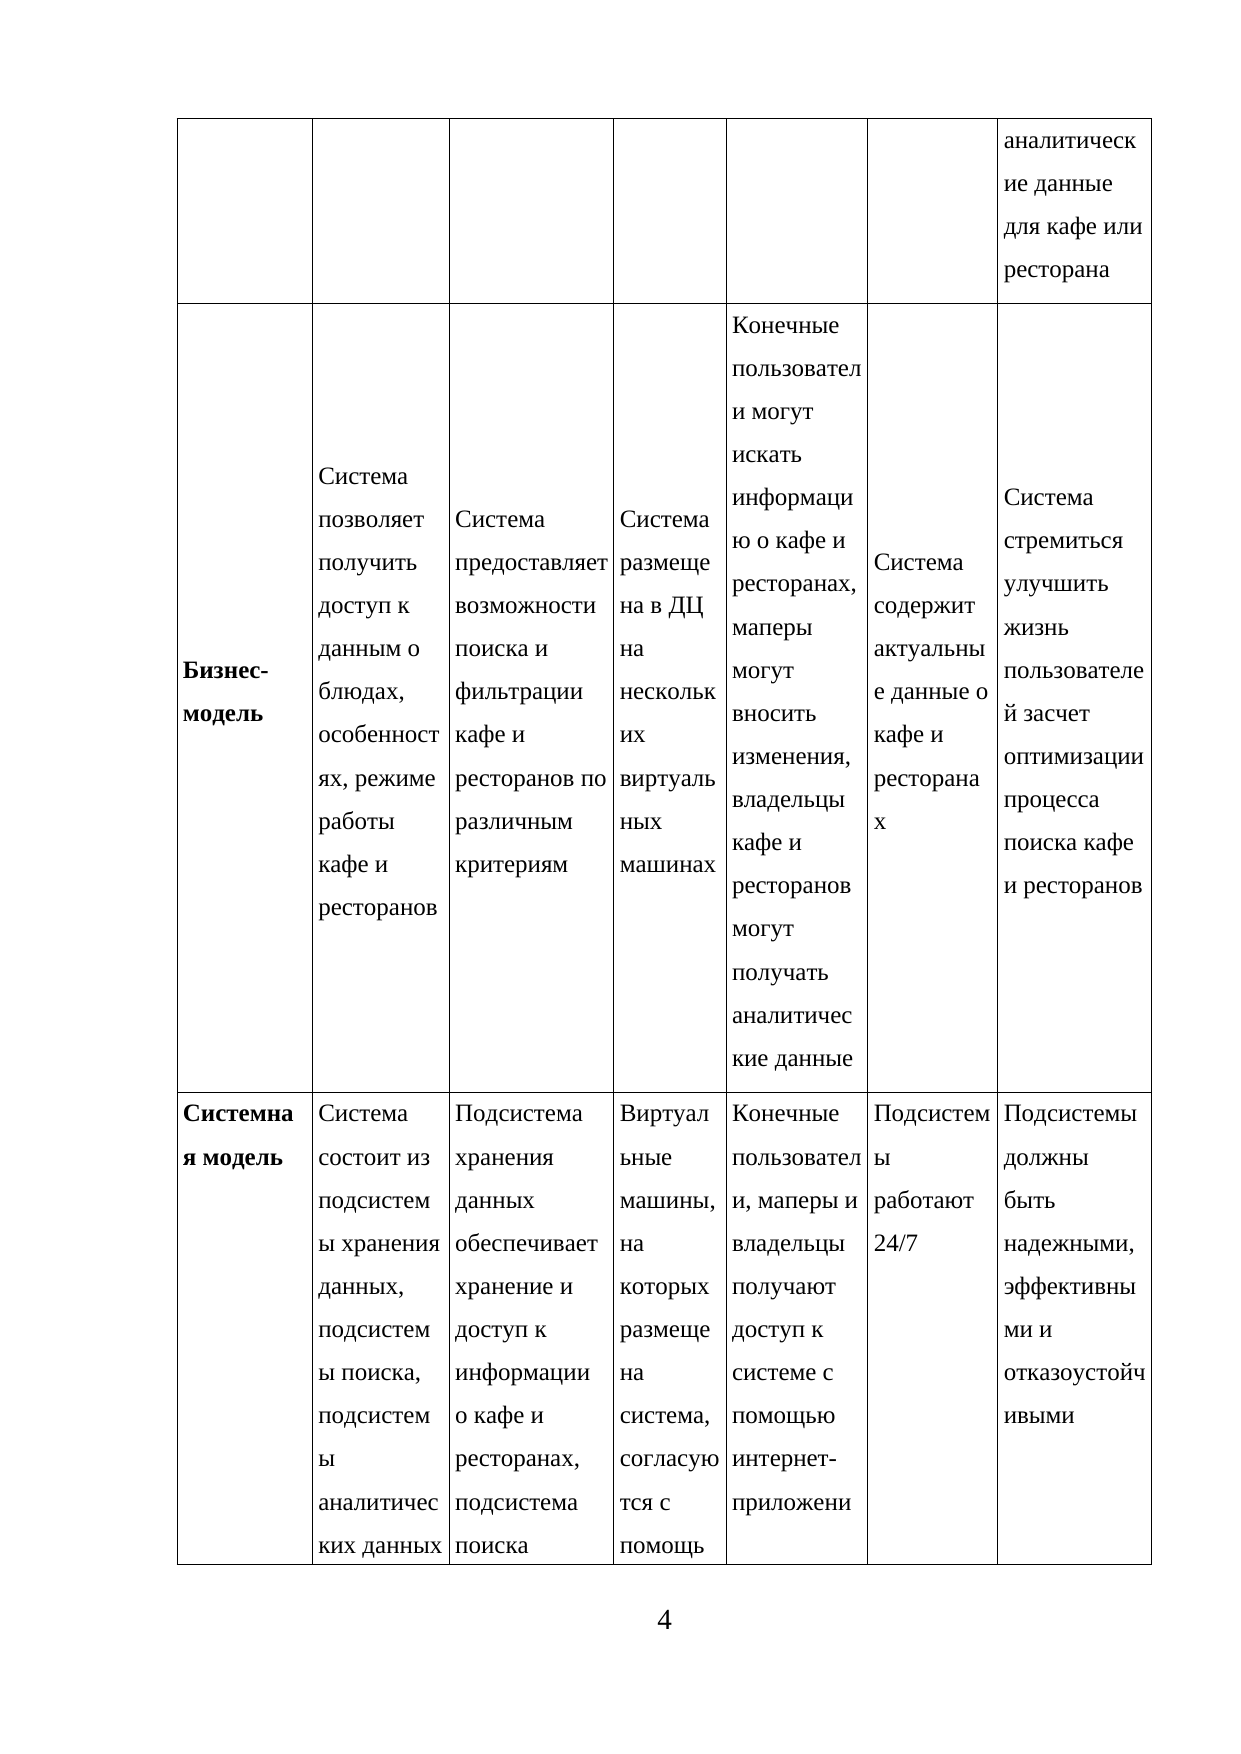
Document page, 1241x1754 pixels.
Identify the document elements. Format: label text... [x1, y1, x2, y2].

table_cell Виртуальные машины, на которых размещена система, согласуются с помощь [614, 1093, 726, 1564]
table_cell [868, 119, 997, 303]
table_cell Система содержит актуальные данные о кафе и ресторанах [868, 304, 997, 1092]
table_cell Система предоставляет возможности поиска и фильтрации кафе и ресторанов по различным критериям [450, 304, 613, 1092]
table_cell Подсистема хранения данных обеспечивает хранение и доступ к информации о кафе и ресторанах, подсистема поиска [450, 1093, 613, 1564]
table_cell Бизнес-модель [178, 304, 312, 1092]
table_cell [614, 119, 726, 303]
table_cell [727, 119, 867, 303]
table_cell Система позволяет получить доступ к данным о блюдах, особенностях, режиме работы кафе и ресторанов [313, 304, 449, 1092]
table_cell [450, 119, 613, 303]
table_cell Системная модель [178, 1093, 312, 1564]
table_cell Подсистемы работают 24/7 [868, 1093, 997, 1564]
table_cell [178, 119, 312, 303]
table_cell аналитические данные для кафе или ресторана [998, 119, 1151, 303]
table_cell Конечные пользователи, маперы и владельцы получают доступ к системе с помощью интернет-приложени [727, 1093, 867, 1564]
table_cell Конечные пользователи могут искать информацию о кафе и ресторанах, маперы могут вносить изменения, владельцы кафе и ресторанов могут получать аналитические данные [727, 304, 867, 1092]
table_cell Система стремиться улучшить жизнь пользователей засчет оптимизации процесса поиска кафе и ресторанов [998, 304, 1151, 1092]
table_cell [313, 119, 449, 303]
table_cell Подсистемы должны быть надежными, эффективными и отказоустойчивыми [998, 1093, 1151, 1564]
table_cell Система размещена в ДЦ на нескольких виртуальных машинах [614, 304, 726, 1092]
table_cell Система состоит из подсистемы хранения данных, подсистемы поиска, подсистемы аналитических данных [313, 1093, 449, 1564]
